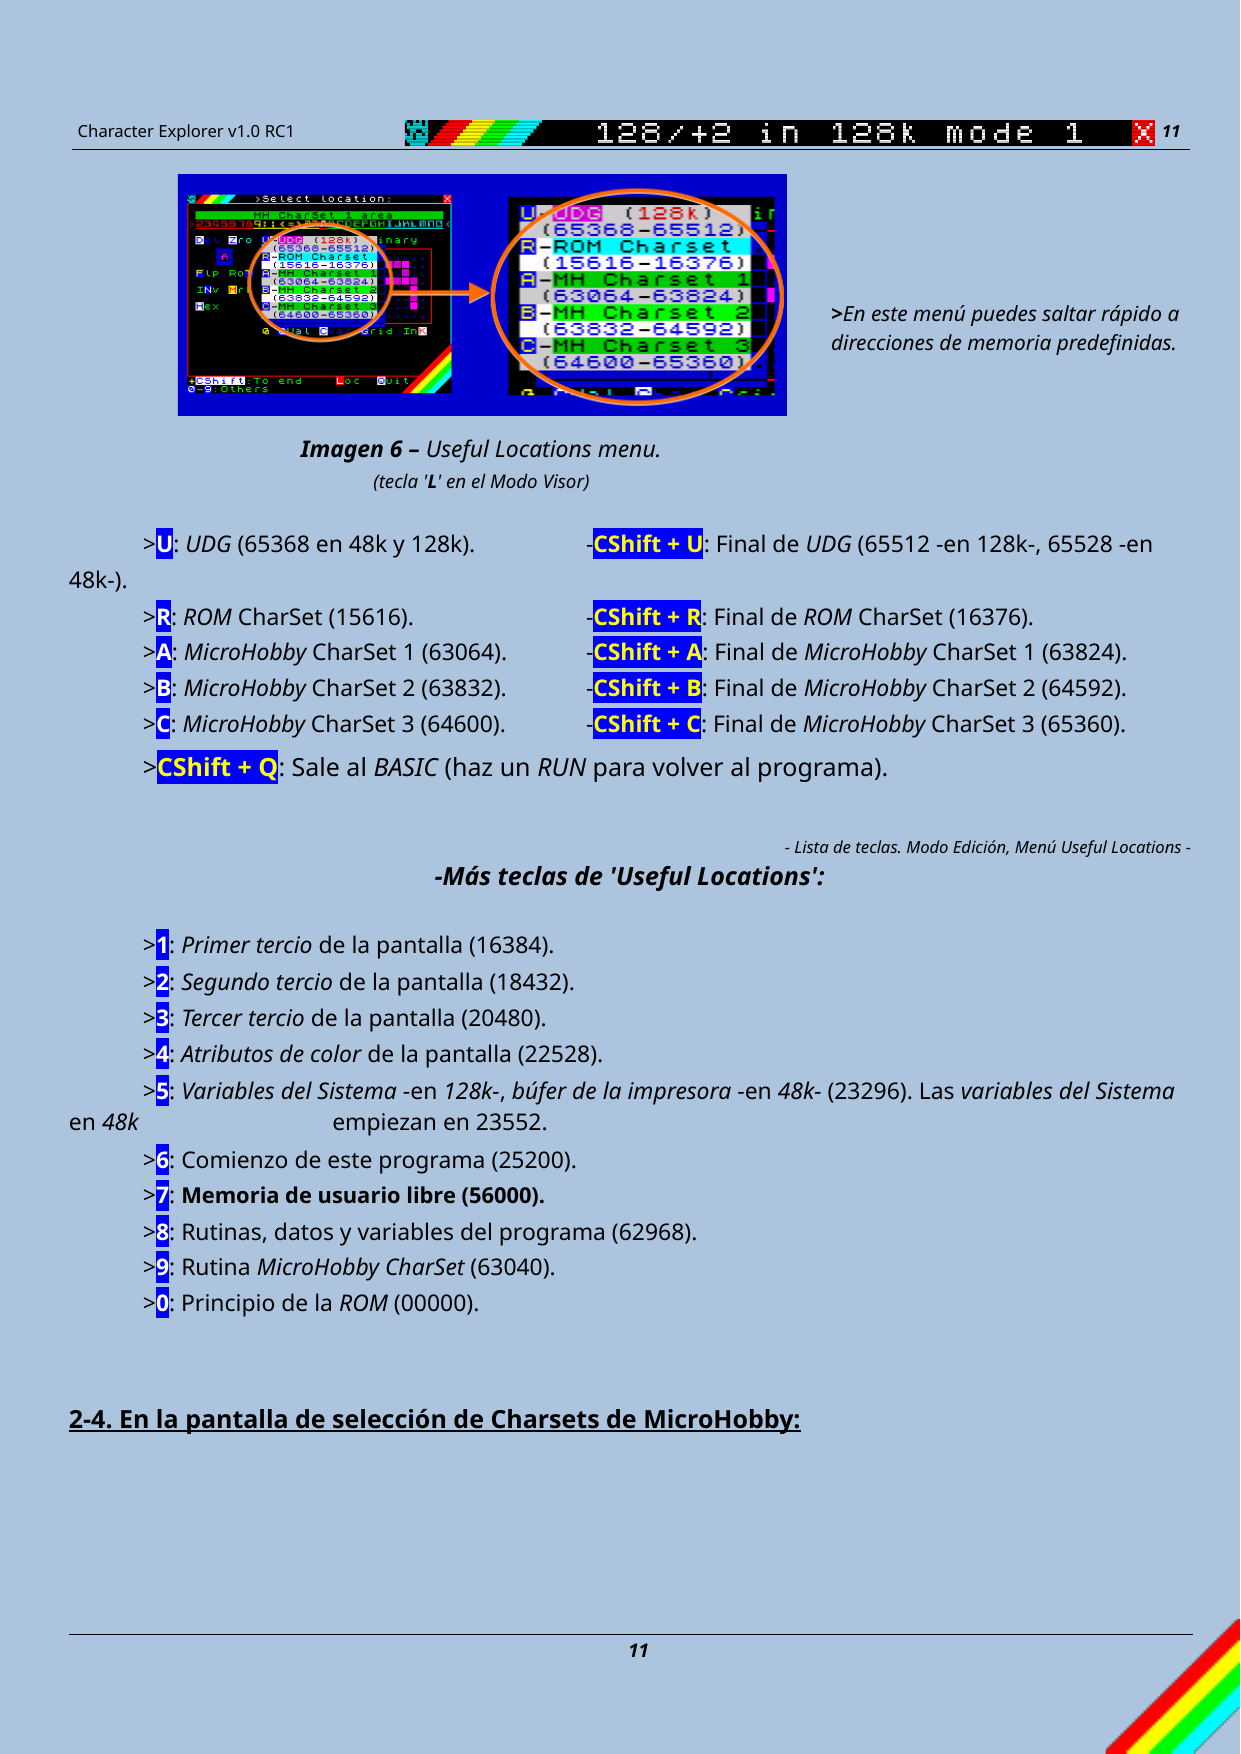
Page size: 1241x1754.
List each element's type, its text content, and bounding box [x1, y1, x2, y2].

text 2-4. En la pantalla de selección de Charsets de MicroHobby: [69, 1402, 1193, 1436]
table_cell [69, 427, 139, 503]
picture [404, 120, 1155, 146]
text >8: Rutinas, datos y variables del programa (62968). [69, 1215, 1193, 1247]
text >2: Segundo tercio de la pantalla (18432). [69, 966, 1193, 997]
table_cell Imagen 6 – Useful Locations menu. (tecla 'L' en el Modo Visor) [140, 427, 825, 503]
text >R: ROM CharSet (15616). -CShift + R: Final de ROM CharSet (16376). [69, 600, 1193, 632]
table_header [69, 169, 139, 427]
text >6: Comienzo de este programa (25200). [69, 1143, 1193, 1175]
text >4: Atributos de color de la pantalla (22528). [69, 1038, 1193, 1069]
text - Lista de teclas. Modo Edición, Menú Useful Locations - [69, 836, 1193, 859]
text >B: MicroHobby CharSet 2 (63832). -CShift + B: Final de MicroHobby CharSet 2 (64592). [69, 672, 1193, 703]
table_header [140, 169, 825, 427]
text >A: MicroHobby CharSet 1 (63064). -CShift + A: Final de MicroHobby CharSet 1 (63824). [69, 636, 1193, 668]
text >C: MicroHobby CharSet 3 (64600). -CShift + C: Final de MicroHobby CharSet 3 (65360). [69, 708, 1193, 739]
text >U: UDG (65368 en 48k y 128k). -CShift + U: Final de UDG (65512 -en 128k-, 65528 -en 48k-). [69, 526, 1193, 596]
picture [1105, 1619, 1241, 1754]
text >9: Rutina MicroHobby CharSet (63040). [69, 1251, 1193, 1283]
picture [177, 174, 787, 416]
text >0: Principio de la ROM (00000). [69, 1287, 1193, 1318]
text >3: Tercer tercio de la pantalla (20480). [69, 1002, 1193, 1033]
table_cell [825, 427, 1193, 503]
text >5: Variables del Sistema -en 128k-, búfer de la impresora -en 48k- (23296). Las variables del Sistema en 48k empiezan en 23552. [69, 1075, 1193, 1138]
text >1: Primer tercio de la pantalla (16384). [69, 927, 1193, 961]
text -Más teclas de 'Useful Locations': [69, 859, 1193, 893]
table_header >En este menú puedes saltar rápido a direcciones de memoria predefinidas. [825, 169, 1193, 427]
text >7: Memoria de usuario libre (56000). [69, 1179, 1193, 1211]
text >CShift + Q: Sale al BASIC (haz un RUN para volver al programa). [69, 750, 1193, 784]
